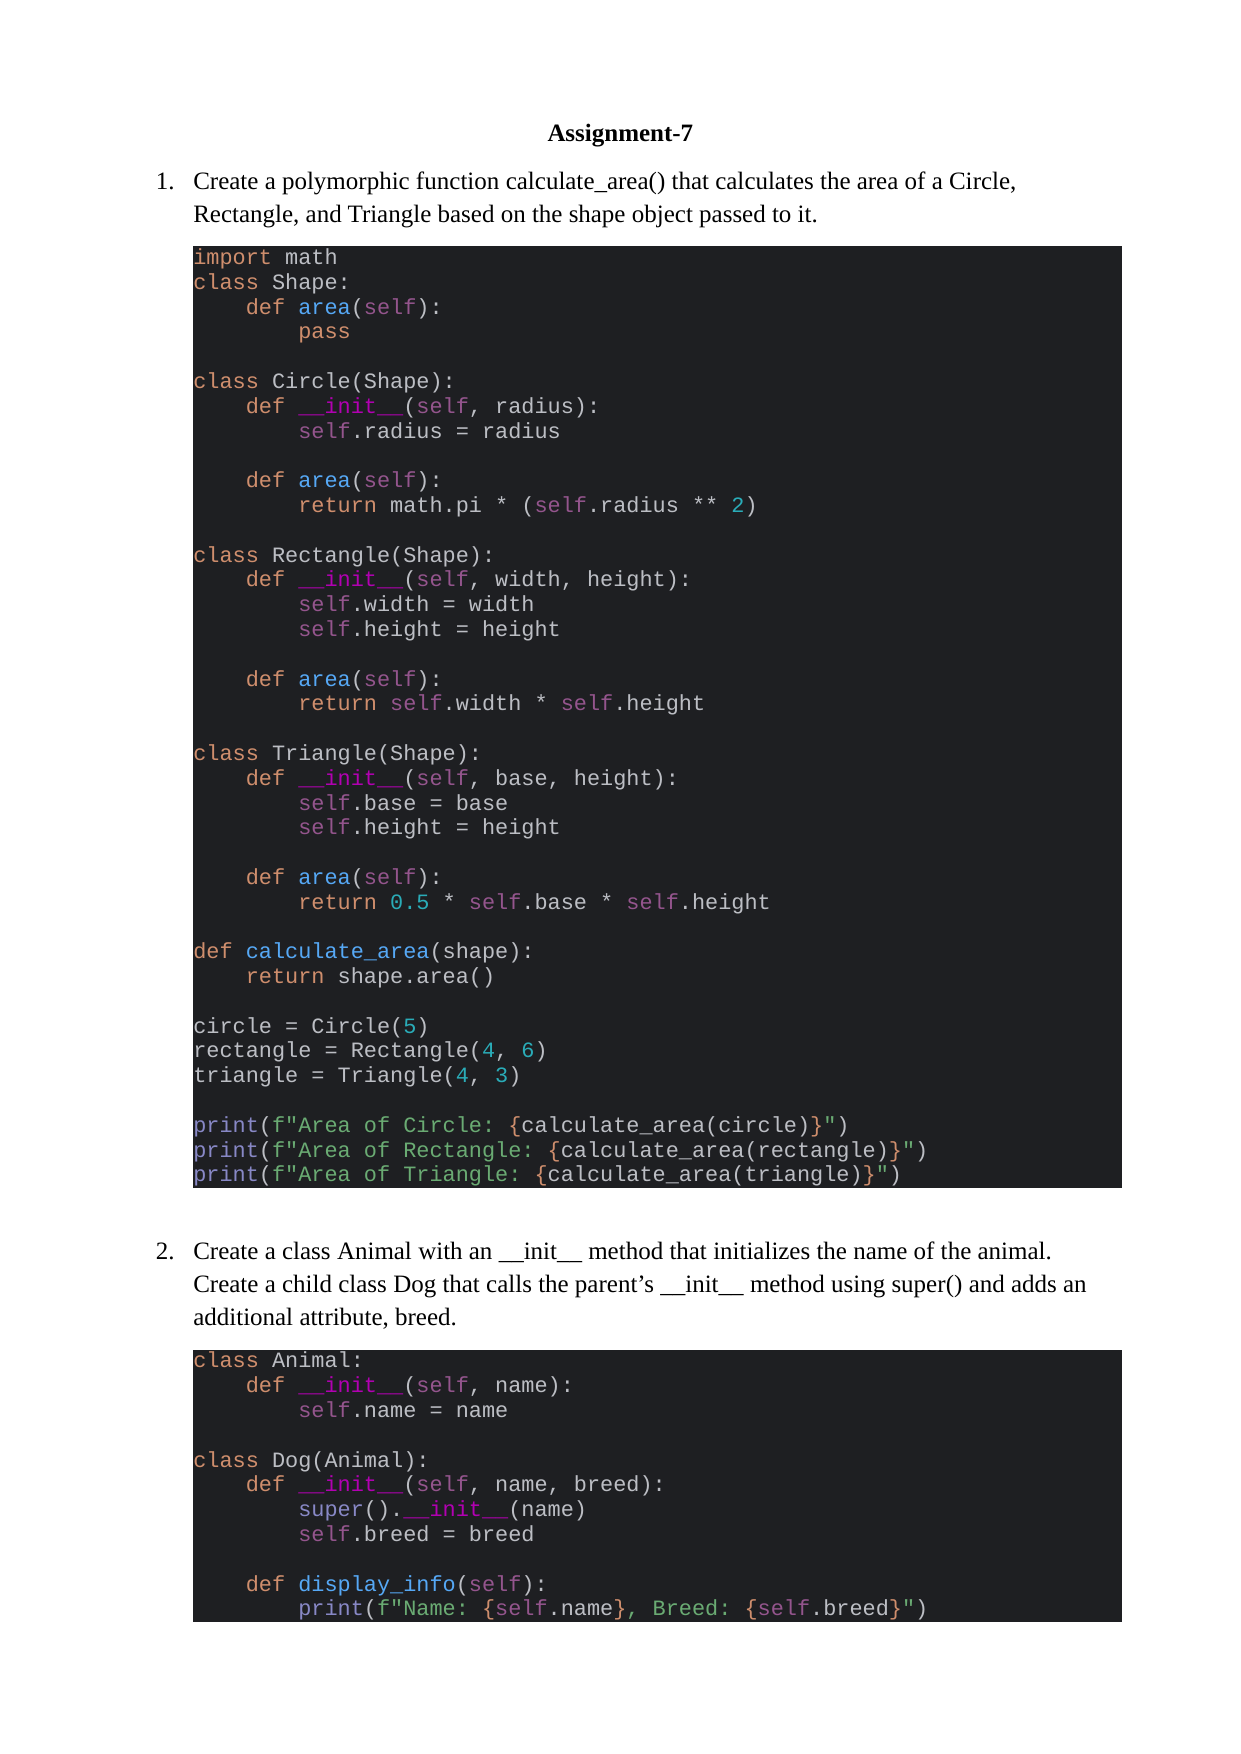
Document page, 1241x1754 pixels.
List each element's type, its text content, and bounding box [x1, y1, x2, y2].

list class Animal: def __init__(self, name): self.name = name class Dog(Animal): def __init__(self, name, breed): super().__init__(name) self.breed = breed def display_info(self): print(f"Name: {self.name}, Breed: {self.breed}") [193, 1350, 1122, 1622]
list Create a class Animal with an __init__ method that initializes the name of the animal. Create a child class Dog that calls the parent’s __init__ method using super() and adds an additional attribute, breed. [156, 1236, 1122, 1331]
list Create a polymorphic function calculate_area() that calculates the area of a Circle, Rectangle, and Triangle based on the shape object passed to it. [156, 166, 1122, 227]
list import math class Shape: def area(self): pass class Circle(Shape): def __init__(self, radius): self.radius = radius def area(self): return math.pi * (self.radius ** 2) class Rectangle(Shape): def __init__(self, width, height): self.width = width self.height = height def area(self): return self.width * self.height class Triangle(Shape): def __init__(self, base, height): self.base = base self.height = height def area(self): return 0.5 * self.base * self.height def calculate_area(shape): return shape.area() circle = Circle(5) rectangle = Rectangle(4, 6) triangle = Triangle(4, 3) print(f"Area of Circle: {calculate_area(circle)}") print(f"Area of Rectangle: {calculate_area(rectangle)}") print(f"Area of Triangle: {calculate_area(triangle)}") [193, 246, 1122, 1188]
text Assignment-7 [118, 118, 1122, 147]
